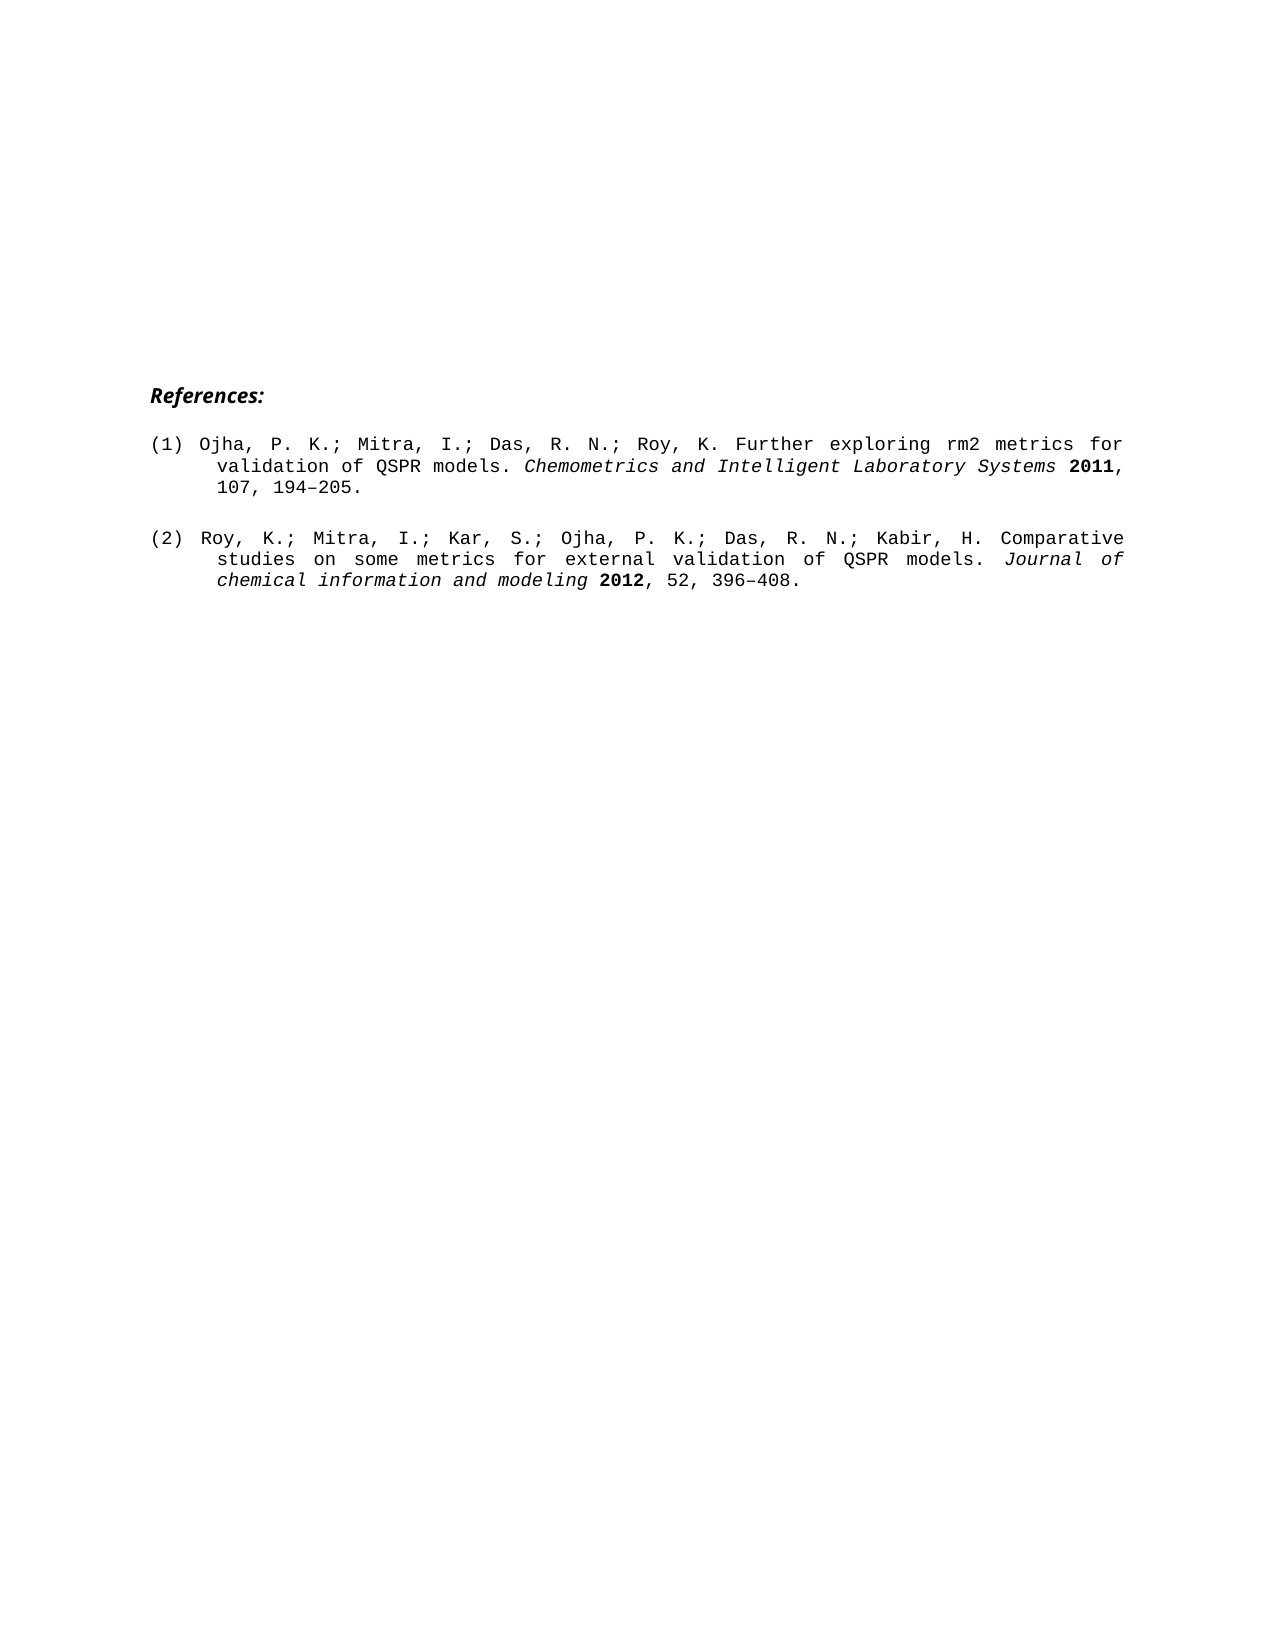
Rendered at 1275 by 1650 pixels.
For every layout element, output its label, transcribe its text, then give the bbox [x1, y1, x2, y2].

text References: [150, 381, 1125, 410]
text (2) Roy, K.; Mitra, I.; Kar, S.; Ojha, P. K.; Das, R. N.; Kabir, H. Comparative studies on some metrics for external validation of QSPR models. Journal of chemical information and modeling 2012, 52, 396–408. [150, 528, 1125, 592]
text (1) Ojha, P. K.; Mitra, I.; Das, R. N.; Roy, K. Further exploring rm2 metrics for validation of QSPR models. Chemometrics and Intelligent Laboratory Systems 2011, 107, 194–205. [150, 435, 1125, 499]
